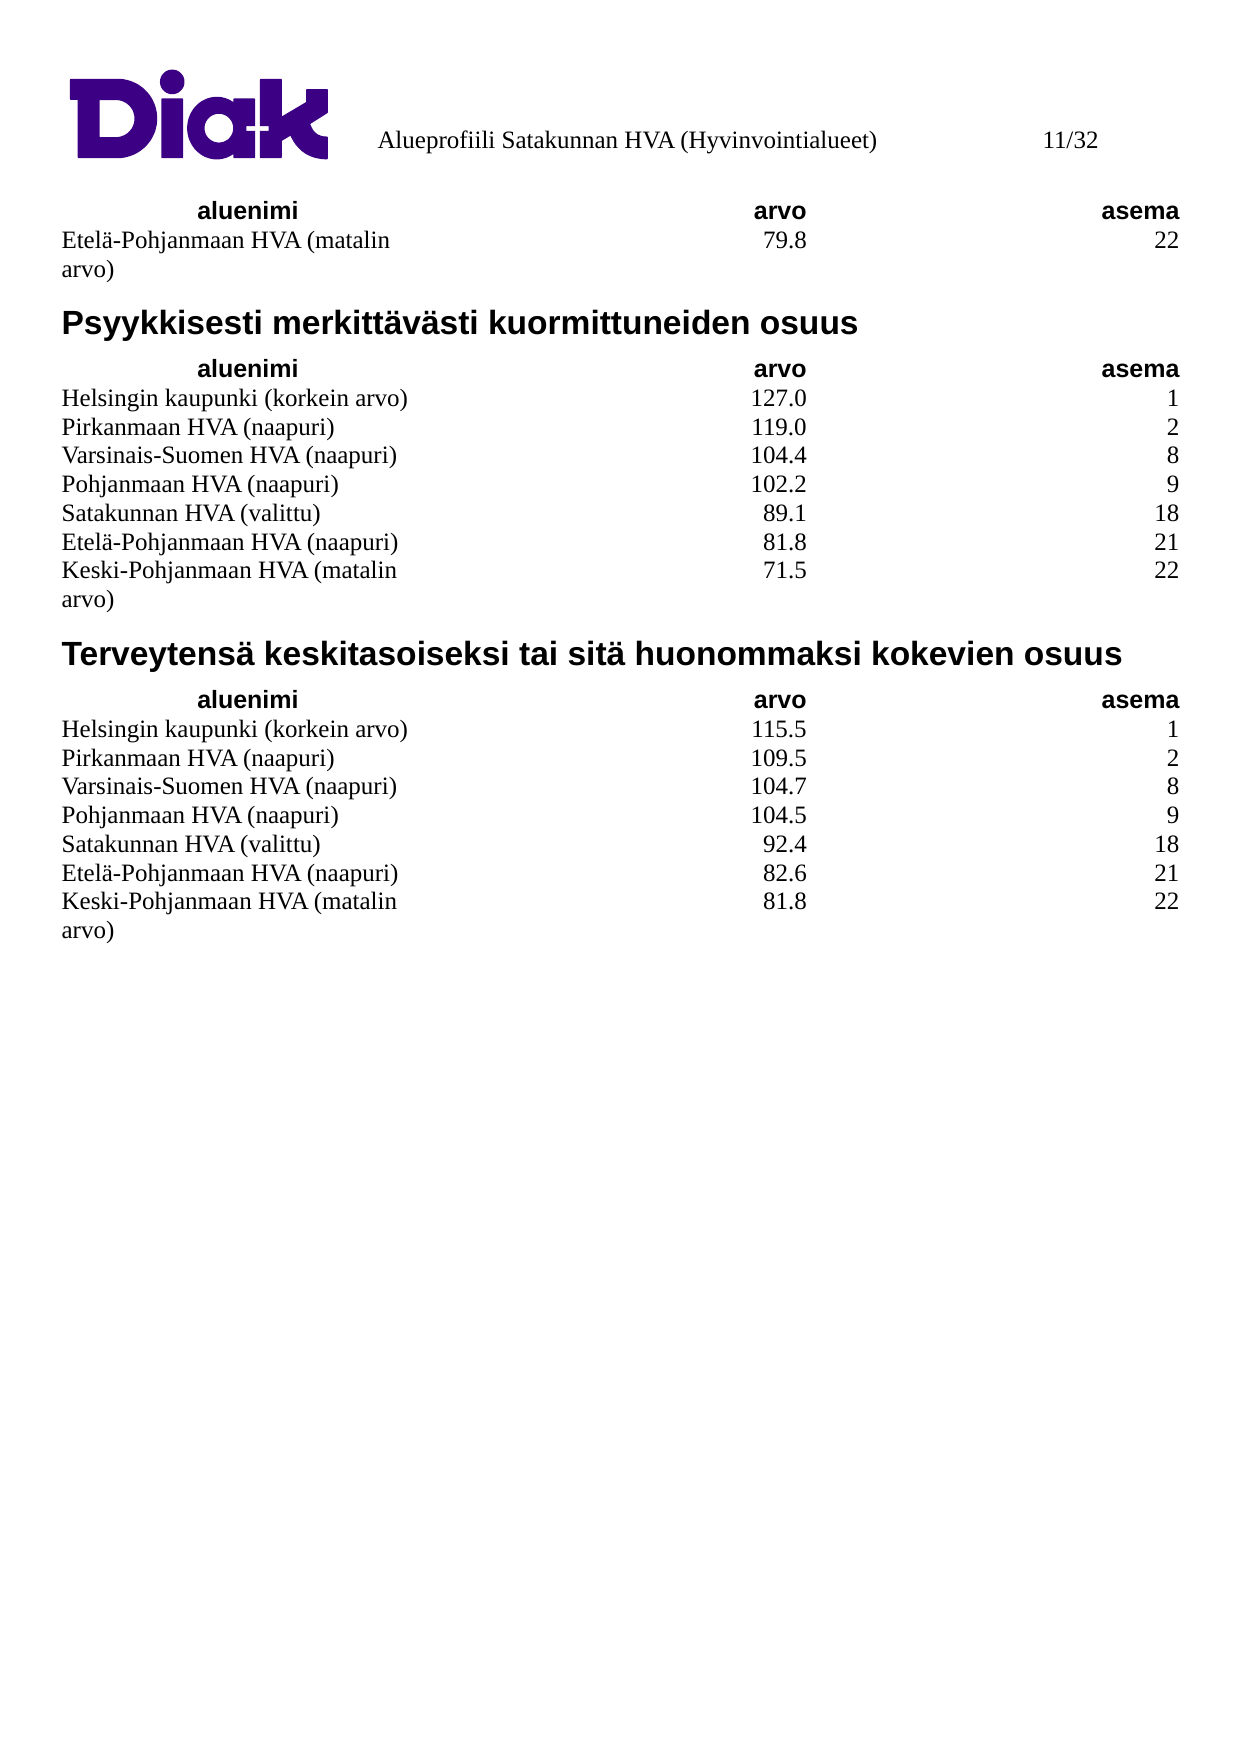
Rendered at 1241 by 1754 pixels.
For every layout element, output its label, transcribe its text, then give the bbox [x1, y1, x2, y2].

table_header aluenimi [61, 354, 434, 383]
table_cell 8 [806, 771, 1179, 800]
table_cell 109.5 [434, 743, 806, 771]
table_cell Etelä-Pohjanmaan HVA (naapuri) [61, 527, 434, 556]
table_cell 92.4 [434, 829, 806, 858]
table_cell 18 [806, 498, 1179, 527]
table_header arvo [434, 196, 806, 225]
table_cell 2 [806, 743, 1179, 771]
table_cell 22 [806, 225, 1179, 282]
table_cell 119.0 [434, 412, 806, 441]
table_cell 2 [806, 412, 1179, 441]
table_cell 81.8 [434, 527, 806, 556]
table_cell Satakunnan HVA (valittu) [61, 829, 434, 858]
table_cell 127.0 [434, 383, 806, 412]
table_cell 1 [806, 714, 1179, 743]
table_cell Helsingin kaupunki (korkein arvo) [61, 383, 434, 412]
table_cell Satakunnan HVA (valittu) [61, 498, 434, 527]
table_cell 18 [806, 829, 1179, 858]
table_cell 9 [806, 469, 1179, 498]
table_cell 89.1 [434, 498, 806, 527]
table_cell Varsinais-Suomen HVA (naapuri) [61, 441, 434, 469]
subtitle Terveytensä keskitasoiseksi tai sitä huonommaksi kokevien osuus [61, 634, 1179, 673]
table_cell Etelä-Pohjanmaan HVA (naapuri) [61, 858, 434, 886]
table_cell Keski-Pohjanmaan HVA (matalin arvo) [61, 556, 434, 613]
subtitle Psyykkisesti merkittävästi kuormittuneiden osuus [61, 303, 1179, 342]
table_cell 21 [806, 858, 1179, 886]
table_cell Pirkanmaan HVA (naapuri) [61, 743, 434, 771]
table_cell 104.7 [434, 771, 806, 800]
table_cell 22 [806, 886, 1179, 944]
table_header arvo [434, 354, 806, 383]
table_cell Pirkanmaan HVA (naapuri) [61, 412, 434, 441]
table_cell Etelä-Pohjanmaan HVA (matalin arvo) [61, 225, 434, 282]
table_cell 22 [806, 556, 1179, 613]
table_cell 9 [806, 800, 1179, 829]
table_cell 21 [806, 527, 1179, 556]
table_cell 8 [806, 441, 1179, 469]
table_cell Keski-Pohjanmaan HVA (matalin arvo) [61, 886, 434, 944]
table_cell 81.8 [434, 886, 806, 944]
table_cell Pohjanmaan HVA (naapuri) [61, 800, 434, 829]
table_header asema [806, 685, 1179, 714]
table_cell Varsinais-Suomen HVA (naapuri) [61, 771, 434, 800]
table_cell Helsingin kaupunki (korkein arvo) [61, 714, 434, 743]
table_header asema [806, 196, 1179, 225]
table_header aluenimi [61, 196, 434, 225]
table_header asema [806, 354, 1179, 383]
table_cell 104.4 [434, 441, 806, 469]
table_cell Pohjanmaan HVA (naapuri) [61, 469, 434, 498]
table_cell 1 [806, 383, 1179, 412]
table_cell 102.2 [434, 469, 806, 498]
table_cell 82.6 [434, 858, 806, 886]
table_cell 115.5 [434, 714, 806, 743]
table_cell 79.8 [434, 225, 806, 282]
table_cell 71.5 [434, 556, 806, 613]
table_header aluenimi [61, 685, 434, 714]
table_header arvo [434, 685, 806, 714]
table_cell 104.5 [434, 800, 806, 829]
